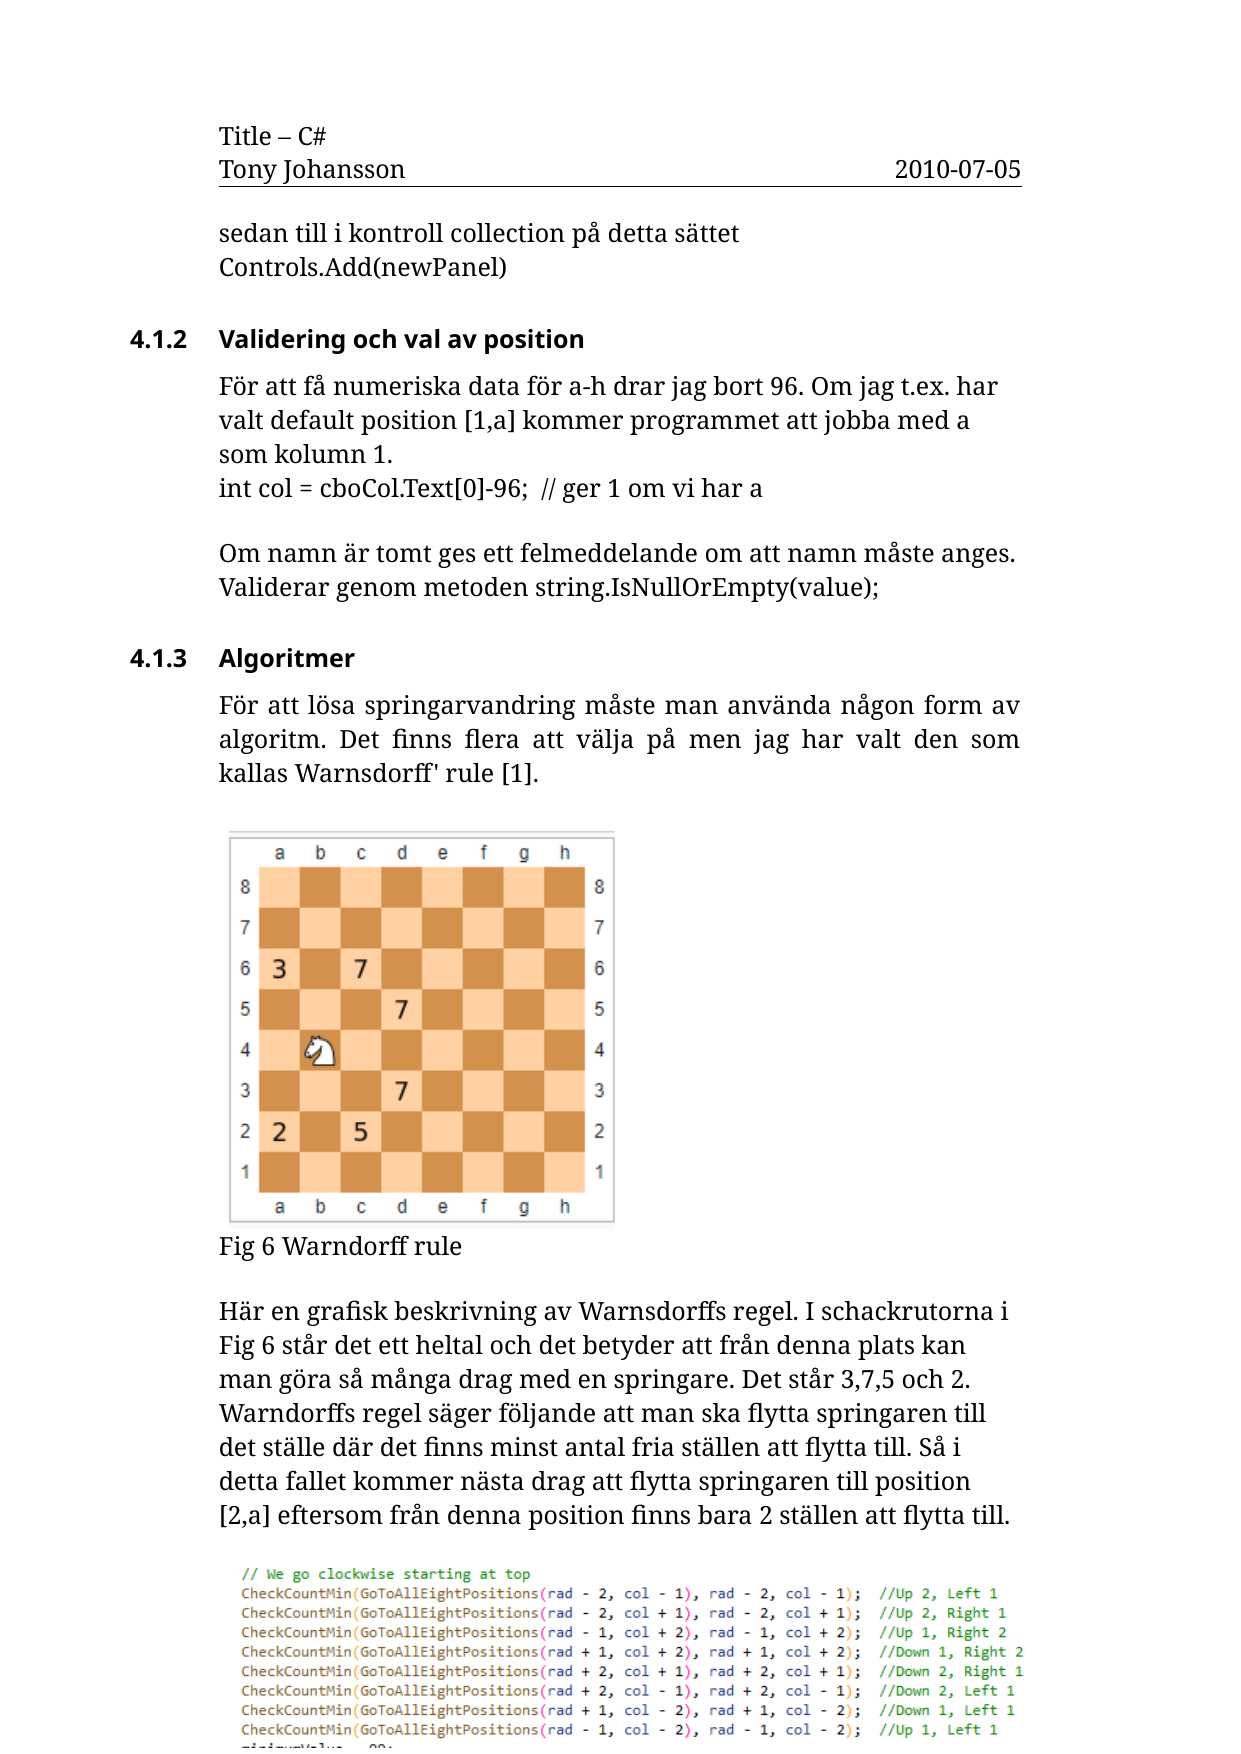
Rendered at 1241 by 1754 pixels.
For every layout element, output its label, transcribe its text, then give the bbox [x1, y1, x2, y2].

text För att lösa springarvandring måste man använda någon form av algoritm. Det finns flera att välja på men jag har valt den som kallas Warnsdorff' rule [1]. [218, 688, 1022, 790]
text Om namn är tomt ges ett felmeddelande om att namn måste anges. Validerar genom metoden string.IsNullOrEmpty(value); [218, 535, 1022, 603]
text Här en grafisk beskrivning av Warnsdorffs regel. I schackrutorna i Fig 6 står det ett heltal och det betyder att från denna plats kan man göra så många drag med en springare. Det står 3,7,5 och 2. Warndorffs regel säger följande att man ska flytta springaren till det ställe där det finns minst antal fria ställen att flytta till. Så i detta fallet kommer nästa drag att flytta springaren till position [2,a] eftersom från denna position finns bara 2 ställen att flytta till. [218, 1293, 1022, 1566]
subtitle Algoritmer [130, 641, 1022, 675]
text sedan till i kontroll collection på detta sättet Controls.Add(newPanel) [218, 216, 1022, 284]
subtitle Validering och val av position [130, 321, 1022, 355]
picture [228, 825, 615, 1229]
text För att få numeriska data för a-h drar jag bort 96. Om jag t.ex. har valt default position [1,a] kommer programmet att jobba med a som kolumn 1. int col = cboCol.Text[0]-96; // ger 1 om vi har a [218, 368, 1022, 504]
text Fig 6 Warndorff rule [218, 821, 1022, 1263]
picture [227, 1568, 1032, 1748]
